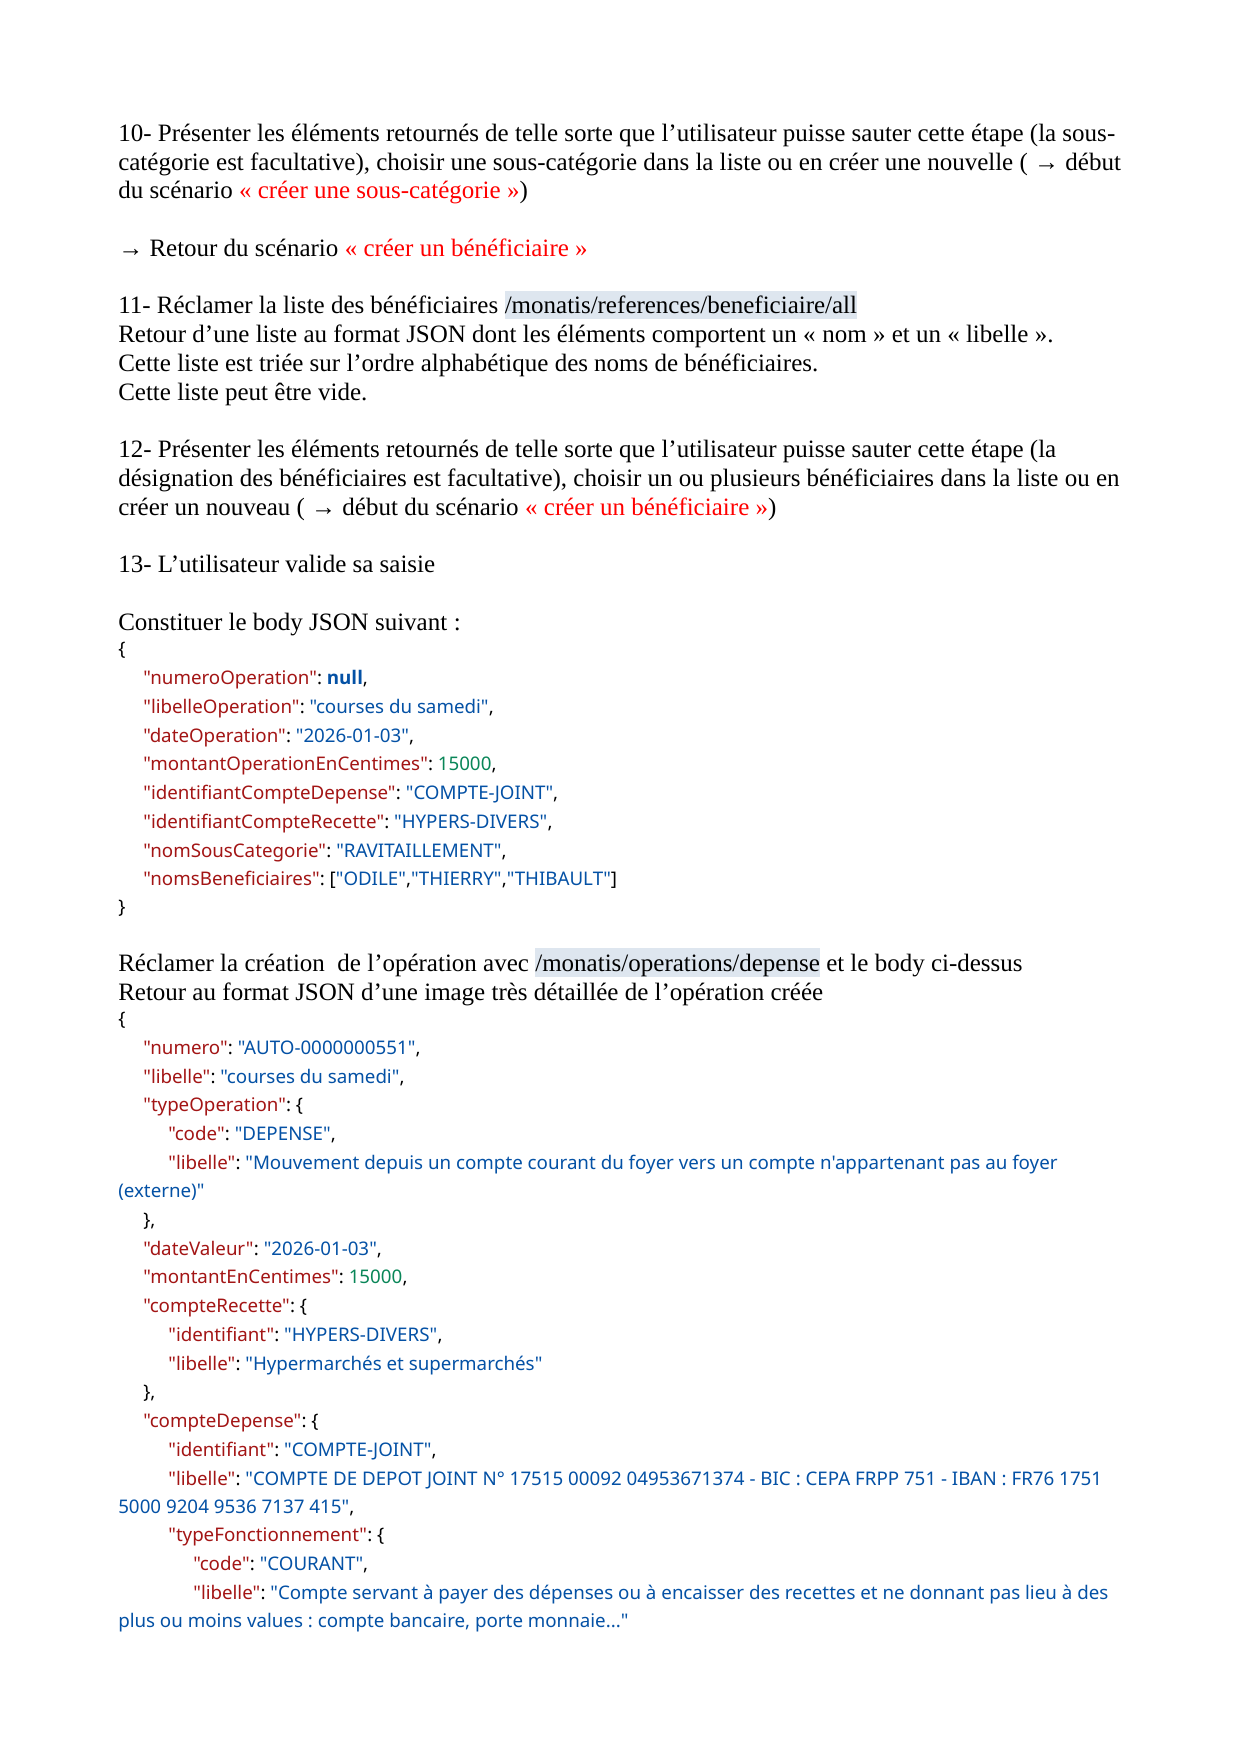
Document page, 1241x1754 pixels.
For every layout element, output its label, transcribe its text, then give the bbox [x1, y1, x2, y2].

text Réclamer la création de l’opération avec /monatis/operations/depense et le body ci-dessus [118, 948, 1122, 977]
text Retour au format JSON d’une image très détaillée de l’opération créée [118, 977, 1122, 1006]
text 12- Présenter les éléments retournés de telle sorte que l’utilisateur puisse sauter cette étape (la désignation des bénéficiaires est facultative), choisir un ou plusieurs bénéficiaires dans la liste ou en créer un nouveau ( → début du scénario « créer un bénéficiaire ») [118, 434, 1122, 521]
text "identifiantCompteDepense": "COMPTE-JOINT", [118, 776, 1122, 805]
text "identifiant": "COMPTE-JOINT", [118, 1433, 1122, 1462]
text { [118, 636, 1122, 661]
text 10- Présenter les éléments retournés de telle sorte que l’utilisateur puisse sauter cette étape (la sous-catégorie est facultative), choisir une sous-catégorie dans la liste ou en créer une nouvelle ( → début du scénario « créer une sous-catégorie ») [118, 118, 1122, 204]
text "libelle": "Mouvement depuis un compte courant du foyer vers un compte n'appartenant pas au foyer (externe)" [118, 1146, 1122, 1203]
text "compteDepense": { [118, 1404, 1122, 1433]
text "numero": "AUTO-0000000551", [118, 1031, 1122, 1060]
text "dateValeur": "2026-01-03", [118, 1232, 1122, 1260]
text "nomsBeneficiaires": ["ODILE","THIERRY","THIBAULT"] [118, 862, 1122, 891]
text { [118, 1006, 1122, 1031]
text "code": "COURANT", [118, 1547, 1122, 1576]
text "typeFonctionnement": { [118, 1518, 1122, 1547]
text "montantEnCentimes": 15000, [118, 1260, 1122, 1289]
text Cette liste est triée sur l’ordre alphabétique des noms de bénéficiaires. [118, 348, 1122, 377]
text Retour d’une liste au format JSON dont les éléments comportent un « nom » et un « libelle ». [118, 319, 1122, 348]
text "typeOperation": { [118, 1088, 1122, 1117]
text "libelle": "Hypermarchés et supermarchés" [118, 1347, 1122, 1375]
text "montantOperationEnCentimes": 15000, [118, 747, 1122, 776]
text "libelle": "COMPTE DE DEPOT JOINT N° 17515 00092 04953671374 - BIC : CEPA FRPP 751 - IBAN : FR76 1751 5000 9204 9536 7137 415", [118, 1462, 1122, 1518]
text }, [118, 1375, 1122, 1404]
text "nomSousCategorie": "RAVITAILLEMENT", [118, 834, 1122, 862]
text → Retour du scénario « créer un bénéficiaire » [118, 233, 1122, 262]
text "libelle": "courses du samedi", [118, 1060, 1122, 1088]
text "libelle": "Compte servant à payer des dépenses ou à encaisser des recettes et ne donnant pas lieu à des plus ou moins values : compte bancaire, porte monnaie..." [118, 1576, 1122, 1633]
text "libelleOperation": "courses du samedi", [118, 690, 1122, 719]
text "compteRecette": { [118, 1289, 1122, 1318]
text "numeroOperation": null, [118, 661, 1122, 690]
text "dateOperation": "2026-01-03", [118, 719, 1122, 747]
text "identifiant": "HYPERS-DIVERS", [118, 1318, 1122, 1347]
text Constituer le body JSON suivant : [118, 607, 1122, 636]
text "identifiantCompteRecette": "HYPERS-DIVERS", [118, 805, 1122, 834]
text } [118, 891, 1122, 919]
text }, [118, 1203, 1122, 1232]
text Cette liste peut être vide. [118, 377, 1122, 406]
text 11- Réclamer la liste des bénéficiaires /monatis/references/beneficiaire/all [118, 291, 1122, 319]
text "code": "DEPENSE", [118, 1117, 1122, 1146]
text 13- L’utilisateur valide sa saisie [118, 549, 1122, 578]
